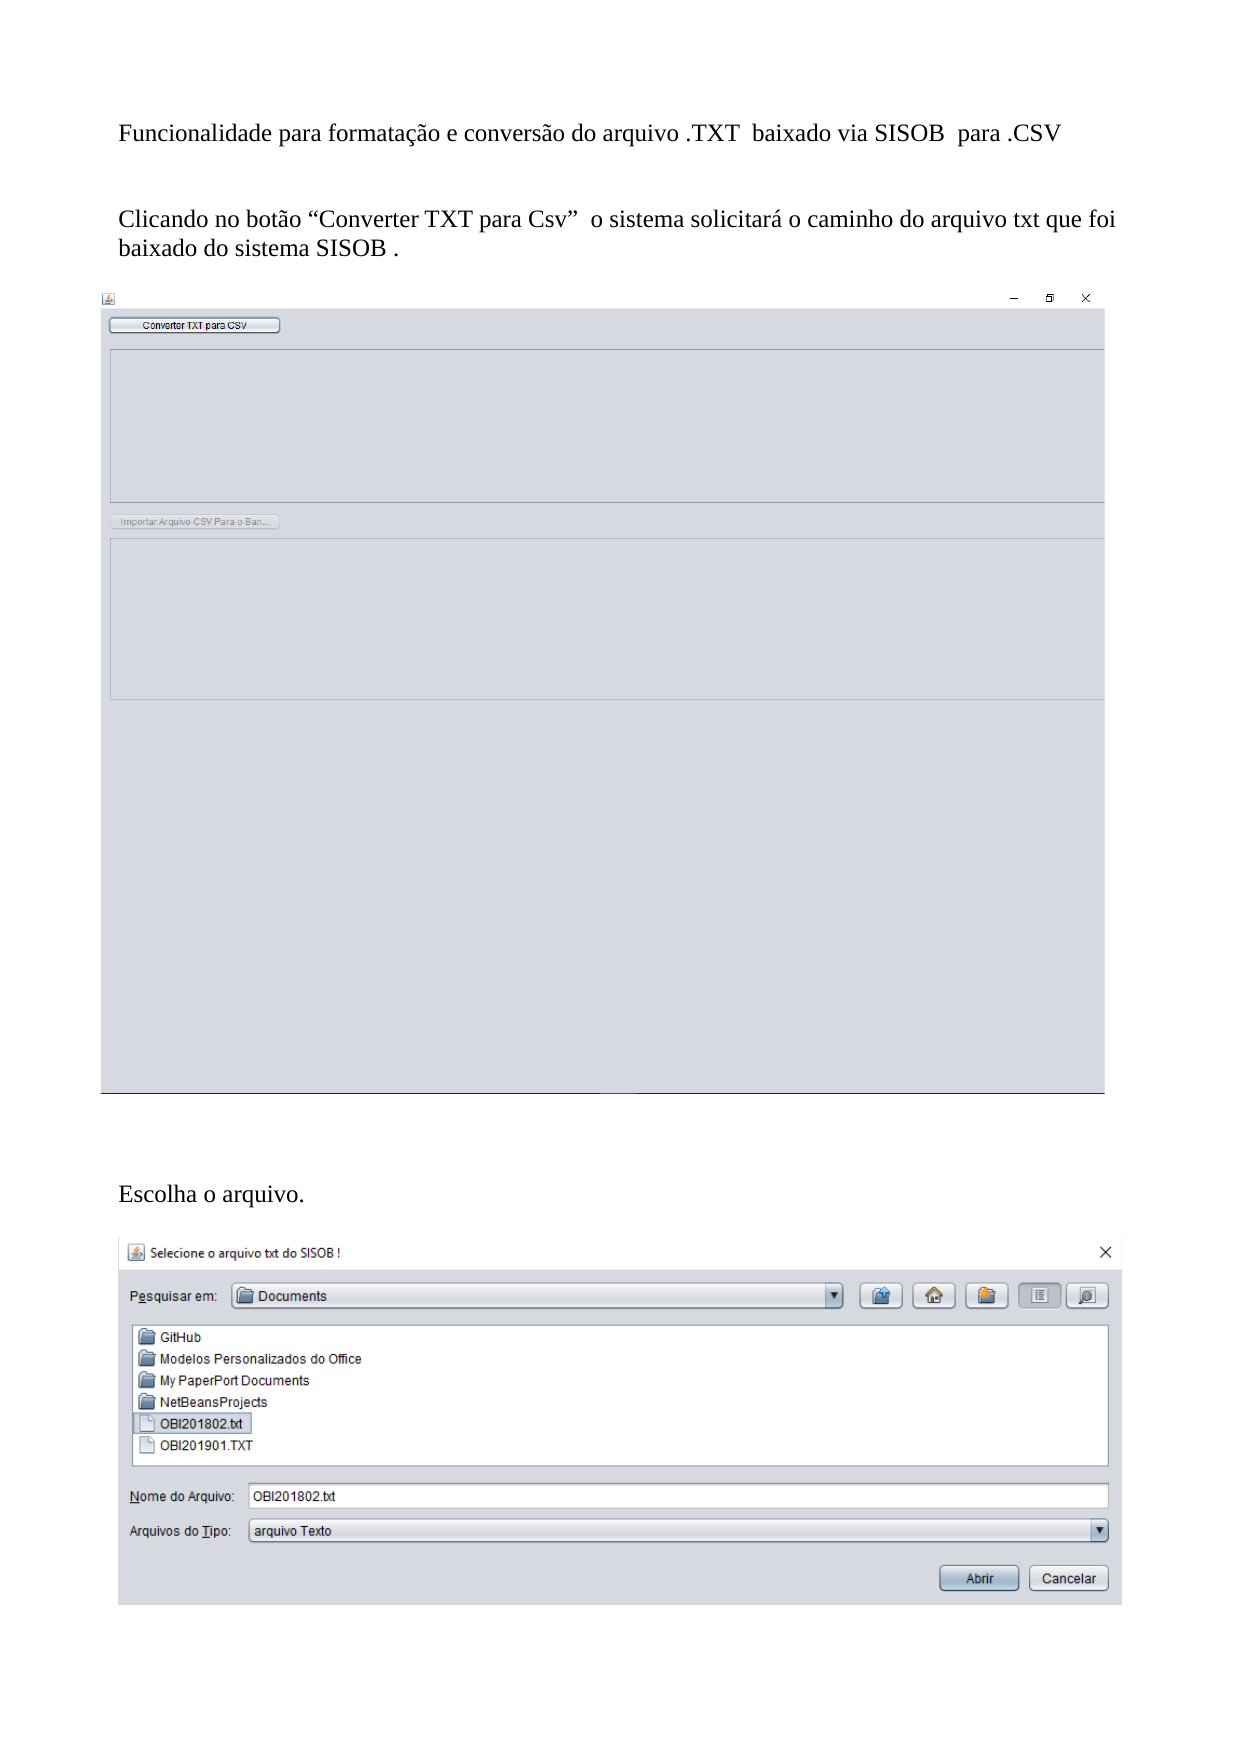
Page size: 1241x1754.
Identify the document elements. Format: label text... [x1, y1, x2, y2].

text Clicando no botão “Converter TXT para Csv” o sistema solicitará o caminho do arquivo txt que foi baixado do sistema SISOB . [118, 204, 1122, 262]
text Funcionalidade para formatação e conversão do arquivo .TXT baixado via SISOB para .CSV [118, 118, 1122, 147]
picture [100, 290, 1105, 1094]
text Escolha o arquivo. [118, 1179, 1122, 1208]
picture [118, 1237, 1123, 1605]
